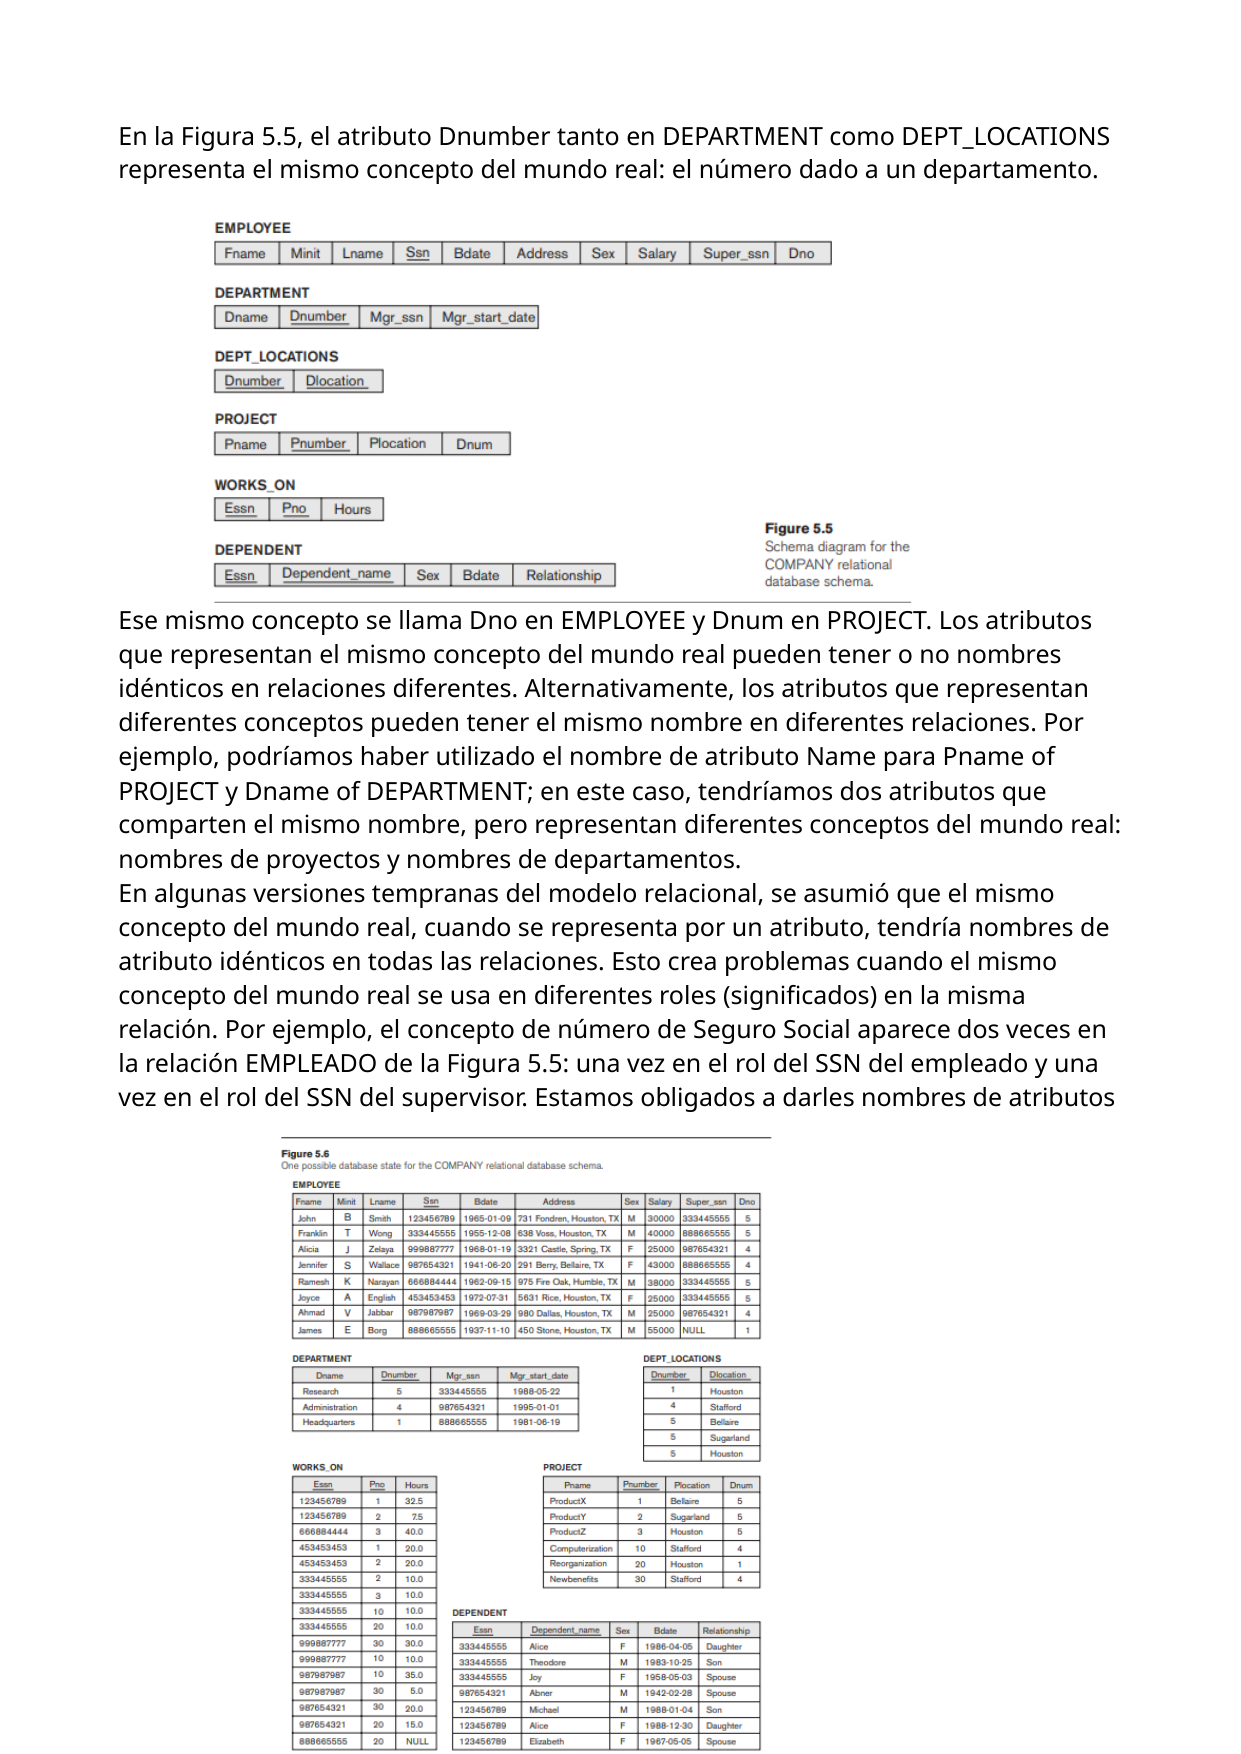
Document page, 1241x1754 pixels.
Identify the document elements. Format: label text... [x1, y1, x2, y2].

text En la Figura 5.5, el atributo Dnumber tanto en DEPARTMENT como DEPT_LOCATIONS representa el mismo concepto del mundo real: el número dado a un departamento. Ese mismo concepto se llama Dno en EMPLOYEE y Dnum en PROJECT. Los atributos que representan el mismo concepto del mundo real pueden tener o no nombres idénticos en relaciones diferentes. Alternativamente, los atributos que representan diferentes conceptos pueden tener el mismo nombre en diferentes relaciones. Por ejemplo, podríamos haber utilizado el nombre de atributo Name para Pname of PROJECT y Dname of DEPARTMENT; en este caso, tendríamos dos atributos que comparten el mismo nombre, pero representan diferentes conceptos del mundo real: nombres de proyectos y nombres de departamentos. [118, 118, 1122, 875]
text En algunas versiones tempranas del modelo relacional, se asumió que el mismo concepto del mundo real, cuando se representa por un atributo, tendría nombres de atributo idénticos en todas las relaciones. Esto crea problemas cuando el mismo concepto del mundo real se usa en diferentes roles (significados) en la misma relación. Por ejemplo, el concepto de número de Seguro Social aparece dos veces en la relación EMPLEADO de la Figura 5.5: una vez en el rol del SSN del empleado y una vez en el rol del SSN del supervisor. Estamos obligados a darles nombres de atributos [118, 875, 1122, 1114]
